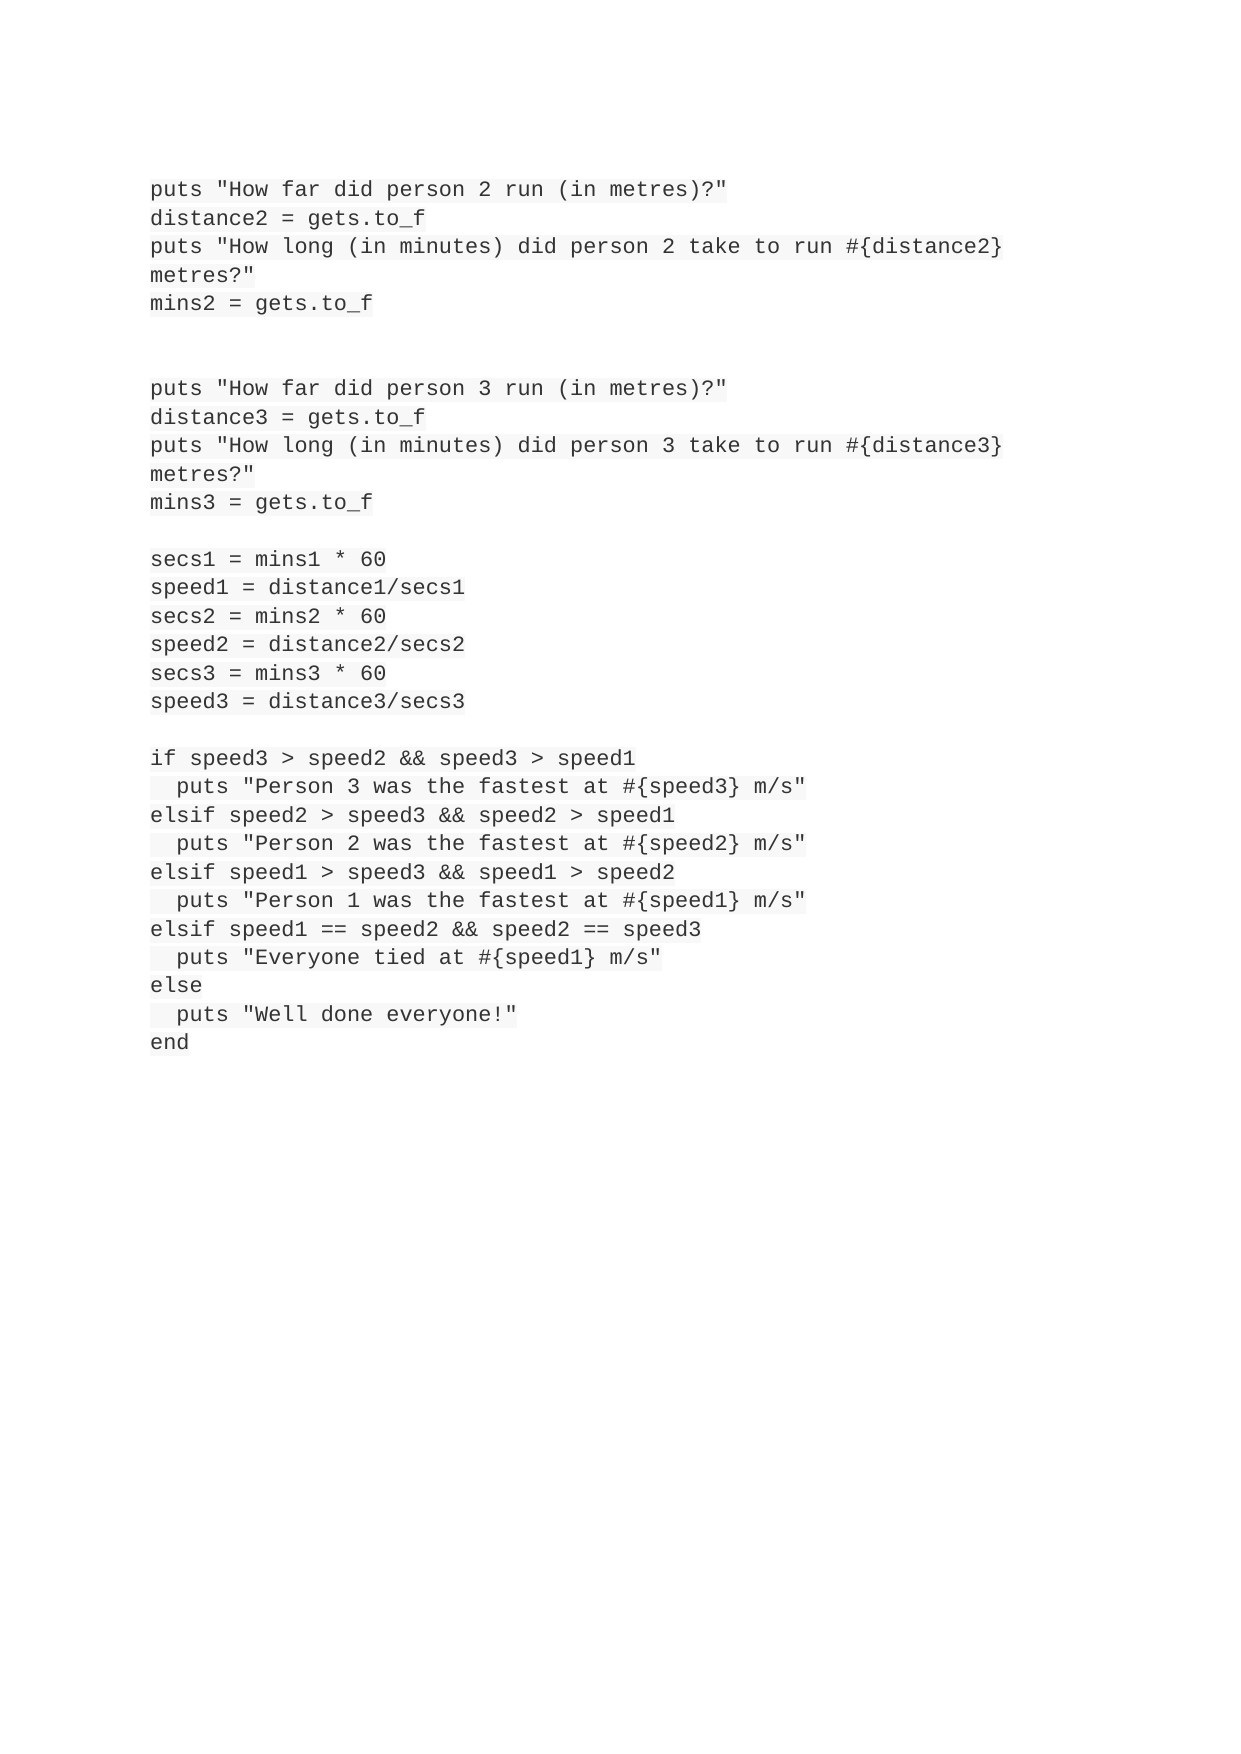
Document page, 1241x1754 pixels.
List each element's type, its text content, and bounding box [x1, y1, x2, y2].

text puts "How far did person 2 run (in metres)?" distance2 = gets.to_f puts "How long (in minutes) did person 2 take to run #{distance2} metres?" mins2 = gets.to_f puts "How far did person 3 run (in metres)?" distance3 = gets.to_f puts "How long (in minutes) did person 3 take to run #{distance3} metres?" mins3 = gets.to_f secs1 = mins1 * 60 speed1 = distance1/secs1 secs2 = mins2 * 60 speed2 = distance2/secs2 secs3 = mins3 * 60 speed3 = distance3/secs3 if speed3 > speed2 && speed3 > speed1 puts "Person 3 was the fastest at #{speed3} m/s" elsif speed2 > speed3 && speed2 > speed1 puts "Person 2 was the fastest at #{speed2} m/s" elsif speed1 > speed3 && speed1 > speed2 puts "Person 1 was the fastest at #{speed1} m/s" elsif speed1 == speed2 && speed2 == speed3 puts "Everyone tied at #{speed1} m/s" else puts "Well done everyone!" end [150, 150, 1090, 1056]
